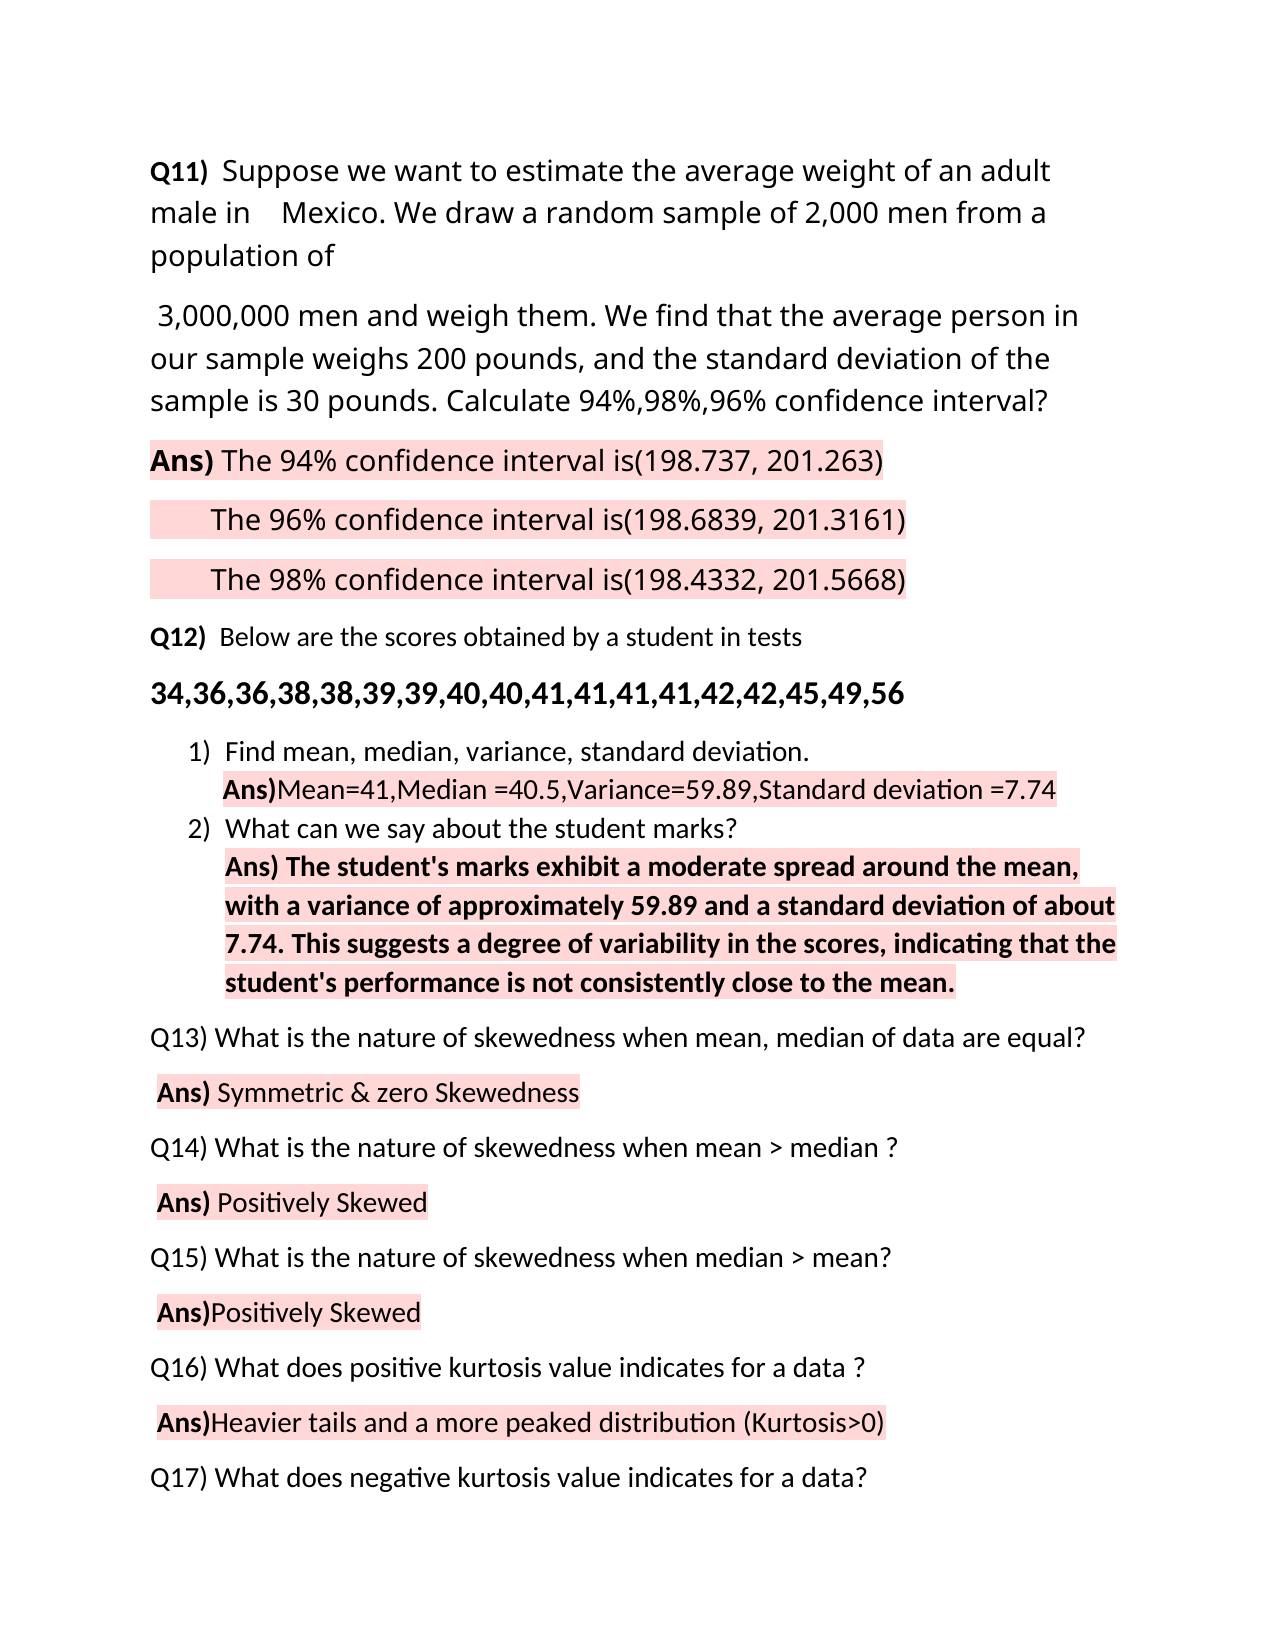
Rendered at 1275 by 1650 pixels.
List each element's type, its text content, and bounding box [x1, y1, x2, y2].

text Q15) What is the nature of skewedness when median > mean? [150, 1239, 1125, 1275]
text Ans) Symmetric & zero Skewedness [150, 1074, 1125, 1109]
text Q16) What does positive kurtosis value indicates for a data ? [150, 1349, 1125, 1385]
text Q14) What is the nature of skewedness when mean > median ? [150, 1129, 1125, 1164]
list What can we say about the student marks? [187, 810, 1125, 846]
text 34,36,36,38,38,39,39,40,40,41,41,41,41,42,42,45,49,56 [150, 672, 1125, 713]
text Q17) What does negative kurtosis value indicates for a data? [150, 1459, 1125, 1495]
text 3,000,000 men and weigh them. We find that the average person in our sample weighs 200 pounds, and the standard deviation of the sample is 30 pounds. Calculate 94%,98%,96% confidence interval? [150, 295, 1125, 420]
text The 98% confidence interval is(198.4332, 201.5668) [150, 559, 1125, 599]
text Ans)Positively Skewed [150, 1294, 1125, 1330]
text Q11) Suppose we want to estimate the average weight of an adult male in Mexico. We draw a random sample of 2,000 men from a population of [150, 150, 1125, 275]
text Ans) The 94% confidence interval is(198.737, 201.263) [150, 440, 1125, 480]
list Find mean, median, variance, standard deviation. [187, 733, 1125, 769]
text The 96% confidence interval is(198.6839, 201.3161) [150, 500, 1125, 539]
text Q12) Below are the scores obtained by a student in tests [150, 619, 1125, 653]
text Ans) Positively Skewed [150, 1184, 1125, 1220]
text Q13) What is the nature of skewedness when mean, median of data are equal? [150, 1019, 1125, 1054]
list Ans) The student's marks exhibit a moderate spread around the mean, with a variance of approximately 59.89 and a standard deviation of about 7.74. This suggests a degree of variability in the scores, indicating that the student's performance is not consistently close to the mean. [187, 848, 1125, 999]
text Ans)Heavier tails and a more peaked distribution (Kurtosis>0) [150, 1404, 1125, 1440]
list Ans)Mean=41,Median =40.5,Variance=59.89,Standard deviation =7.74 [150, 771, 1125, 807]
